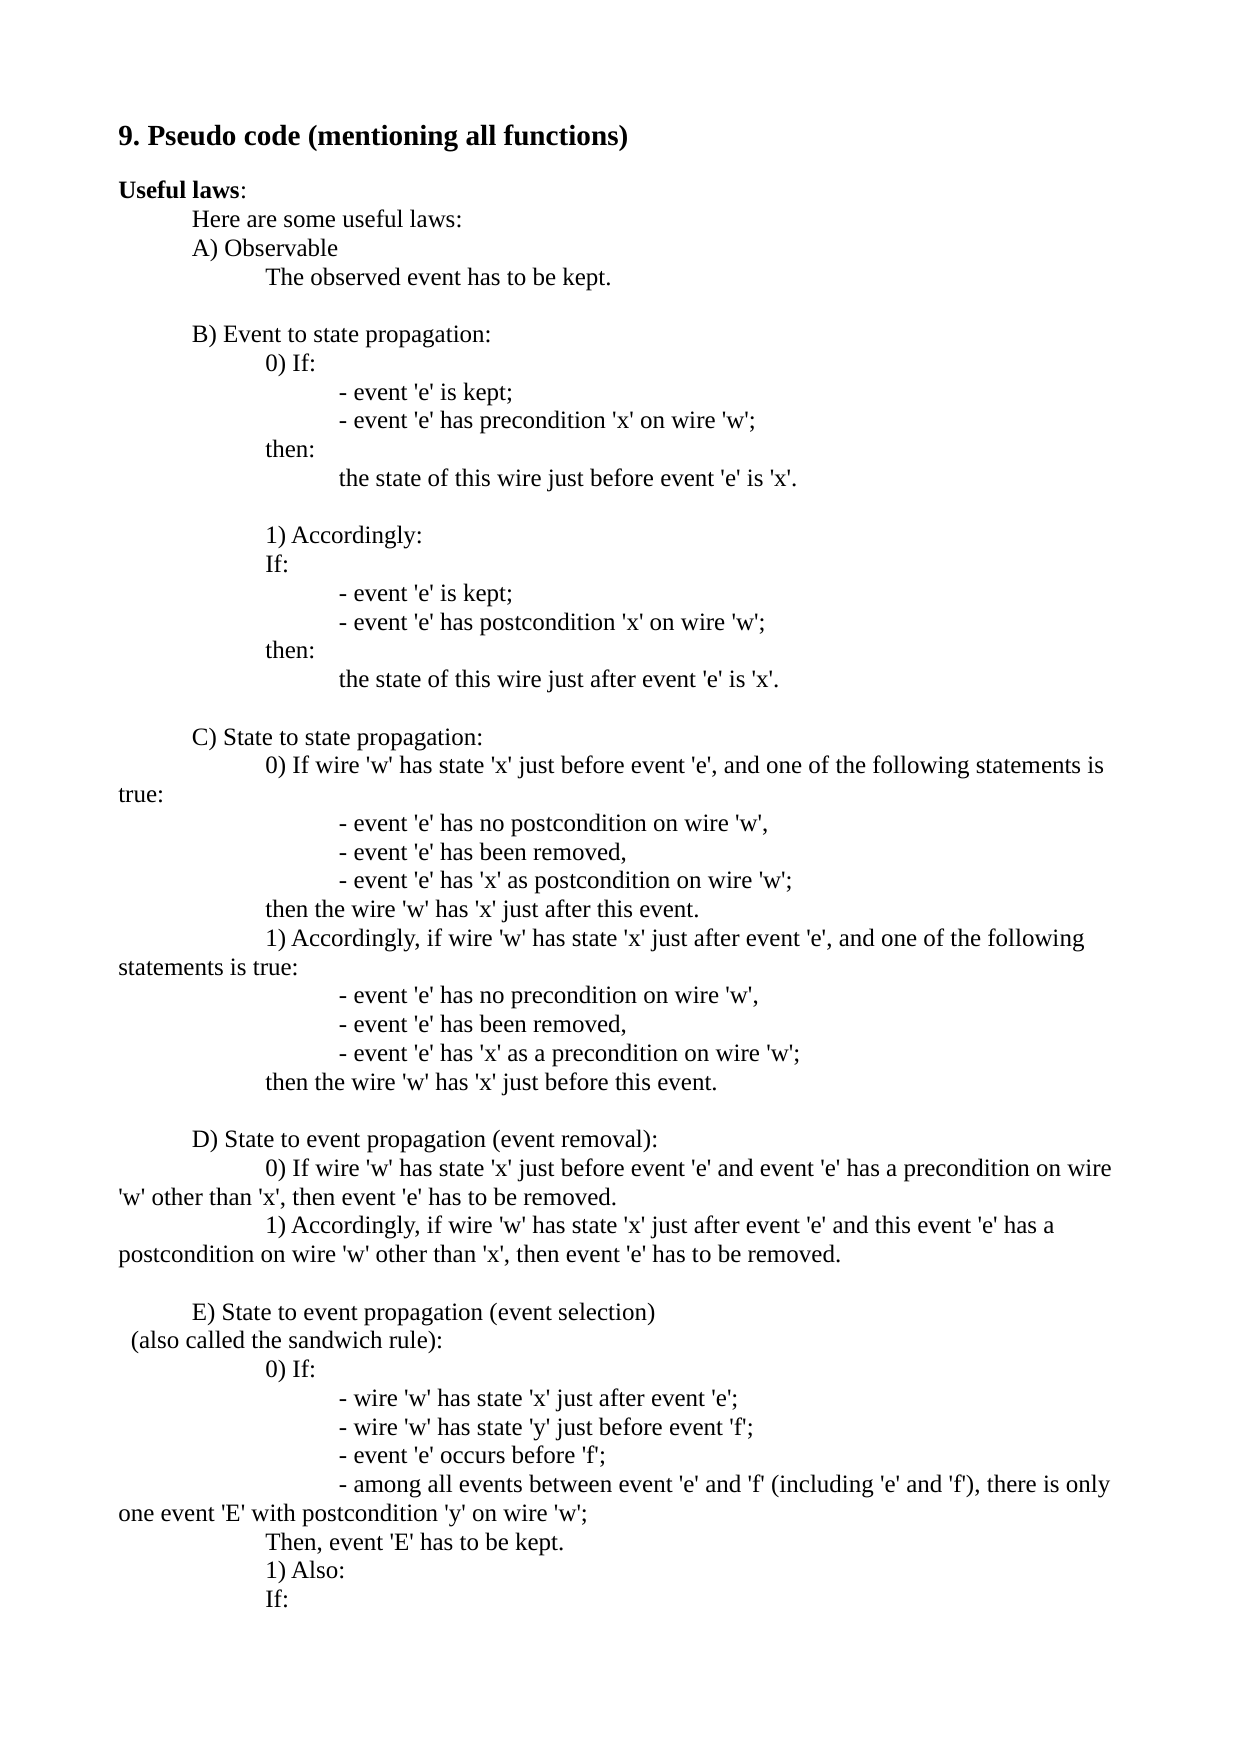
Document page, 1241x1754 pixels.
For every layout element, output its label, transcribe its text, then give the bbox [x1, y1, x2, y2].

text Here are some useful laws: [192, 204, 1122, 233]
text - event 'e' has postcondition 'x' on wire 'w'; [118, 607, 1122, 635]
text 0) If: [118, 1354, 1122, 1383]
text (also called the sandwich rule): [118, 1325, 1122, 1354]
text - event 'e' has no precondition on wire 'w', [118, 980, 1122, 1009]
text 0) If wire 'w' has state 'x' just before event 'e', and one of the following statements is true: [118, 750, 1122, 808]
text The observed event has to be kept. [118, 262, 1122, 290]
text the state of this wire just before event 'e' is 'x'. [118, 463, 1122, 492]
text 0) If: [118, 348, 1122, 377]
text - event 'e' is kept; [118, 578, 1122, 607]
text - event 'e' has 'x' as postcondition on wire 'w'; [118, 865, 1122, 894]
text - event 'e' has 'x' as a precondition on wire 'w'; [118, 1038, 1122, 1067]
text - event 'e' is kept; [118, 377, 1122, 405]
text 1) Accordingly, if wire 'w' has state 'x' just after event 'e' and this event 'e' has a postcondition on wire 'w' other than 'x', then event 'e' has to be removed. [118, 1210, 1122, 1268]
text - wire 'w' has state 'x' just after event 'e'; [118, 1383, 1122, 1412]
text then the wire 'w' has 'x' just before this event. [118, 1067, 1122, 1095]
text 1) Accordingly, if wire 'w' has state 'x' just after event 'e', and one of the following statements is true: [118, 923, 1122, 980]
text - event 'e' has precondition 'x' on wire 'w'; [118, 405, 1122, 434]
text If: [118, 1584, 1122, 1613]
text 1) Also: [118, 1555, 1122, 1584]
text then the wire 'w' has 'x' just after this event. [118, 894, 1122, 923]
text 9. Pseudo code (mentioning all functions) [118, 118, 1122, 152]
text If: [118, 549, 1122, 578]
text A) Observable [118, 233, 1122, 262]
text - event 'e' has been removed, [118, 837, 1122, 865]
text B) Event to state propagation: [118, 319, 1122, 348]
text E) State to event propagation (event selection) [118, 1297, 1122, 1325]
text - event 'e' occurs before 'f'; [118, 1440, 1122, 1469]
text Then, event 'E' has to be kept. [118, 1527, 1122, 1555]
text then: [118, 434, 1122, 463]
text - event 'e' has been removed, [118, 1009, 1122, 1038]
text 0) If wire 'w' has state 'x' just before event 'e' and event 'e' has a precondition on wire 'w' other than 'x', then event 'e' has to be removed. [118, 1153, 1122, 1210]
text Useful laws: [118, 175, 1122, 204]
text C) State to state propagation: [118, 722, 1122, 750]
text then: [118, 635, 1122, 664]
text - wire 'w' has state 'y' just before event 'f'; [118, 1412, 1122, 1440]
text 1) Accordingly: [118, 520, 1122, 549]
text - among all events between event 'e' and 'f' (including 'e' and 'f'), there is only one event 'E' with postcondition 'y' on wire 'w'; [118, 1469, 1122, 1527]
text the state of this wire just after event 'e' is 'x'. [118, 664, 1122, 693]
text - event 'e' has no postcondition on wire 'w', [118, 808, 1122, 837]
text D) State to event propagation (event removal): [118, 1124, 1122, 1153]
